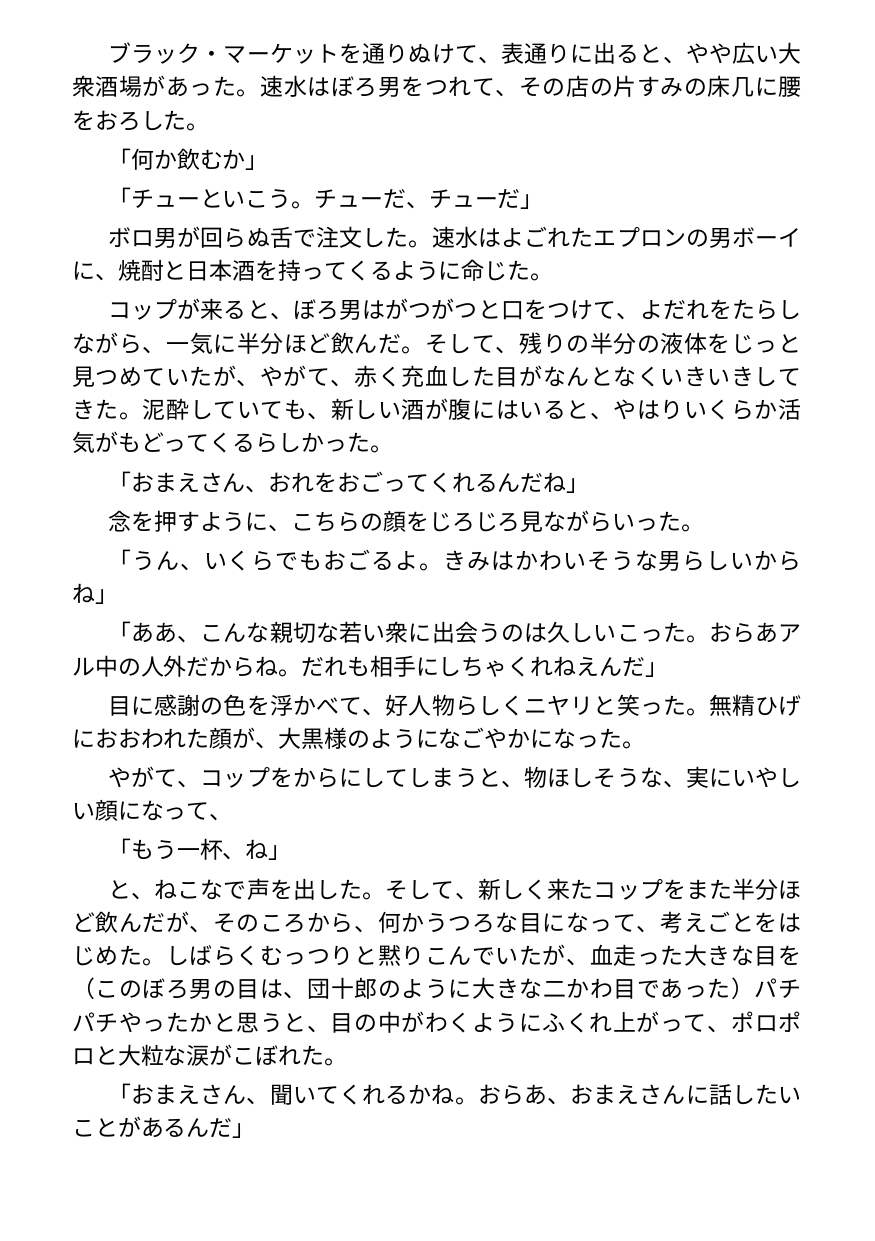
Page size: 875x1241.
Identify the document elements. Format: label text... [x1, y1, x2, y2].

text 念を押すように、こちらの顔をじろじろ見ながらいった。 [72, 504, 802, 537]
text 「もう一杯、ね」 [72, 832, 802, 866]
text コップが来ると、ぼろ男はがつがつと口をつけて、よだれをたらしながら、一気に半分ほど飲んだ。そして、残りの半分の液体をじっと見つめていたが、やがて、赤く充血した目がなんとなくいきいきしてきた。泥酔していても、新しい酒が腹にはいると、やはりいくらか活気がもどってくるらしかった。 [72, 292, 802, 458]
text 「おまえさん、聞いてくれるかね。おらあ、おまえさんに話したいことがあるんだ」 [72, 1077, 802, 1143]
text ボロ男が回らぬ舌で注文した。速水はよごれたエプロンの男ボーイに、焼酎と日本酒を持ってくるように命じた。 [72, 220, 802, 286]
text 「うん、いくらでもおごるよ。きみはかわいそうな男らしいからね」 [72, 543, 802, 609]
text 目に感謝の色を浮かべて、好人物らしくニヤリと笑った。無精ひげにおおわれた顔が、大黒様のようになごやかになった。 [72, 688, 802, 754]
text 「チューといこう。チューだ、チューだ」 [72, 181, 802, 214]
text やがて、コップをからにしてしまうと、物ほしそうな、実にいやしい顔になって、 [72, 760, 802, 826]
text と、ねこなで声を出した。そして、新しく来たコップをまた半分ほど飲んだが、そのころから、何かうつろな目になって、考えごとをはじめた。しばらくむっつりと黙りこんでいたが、血走った大きな目を（このぼろ男の目は、団十郎のように大きな二かわ目であった）パチパチやったかと思うと、目の中がわくようにふくれ上がって、ポロポロと大粒な涙がこぼれた。 [72, 872, 802, 1071]
text 「何か飲むか」 [72, 142, 802, 175]
text 「おまえさん、おれをおごってくれるんだね」 [72, 464, 802, 498]
text 「ああ、こんな親切な若い衆に出会うのは久しいこった。おらあアル中の人外だからね。だれも相手にしちゃくれねえんだ」 [72, 615, 802, 682]
text ブラック・マーケットを通りぬけて、表通りに出ると、やや広い大衆酒場があった。速水はぼろ男をつれて、その店の片すみの床几に腰をおろした。 [72, 36, 802, 136]
